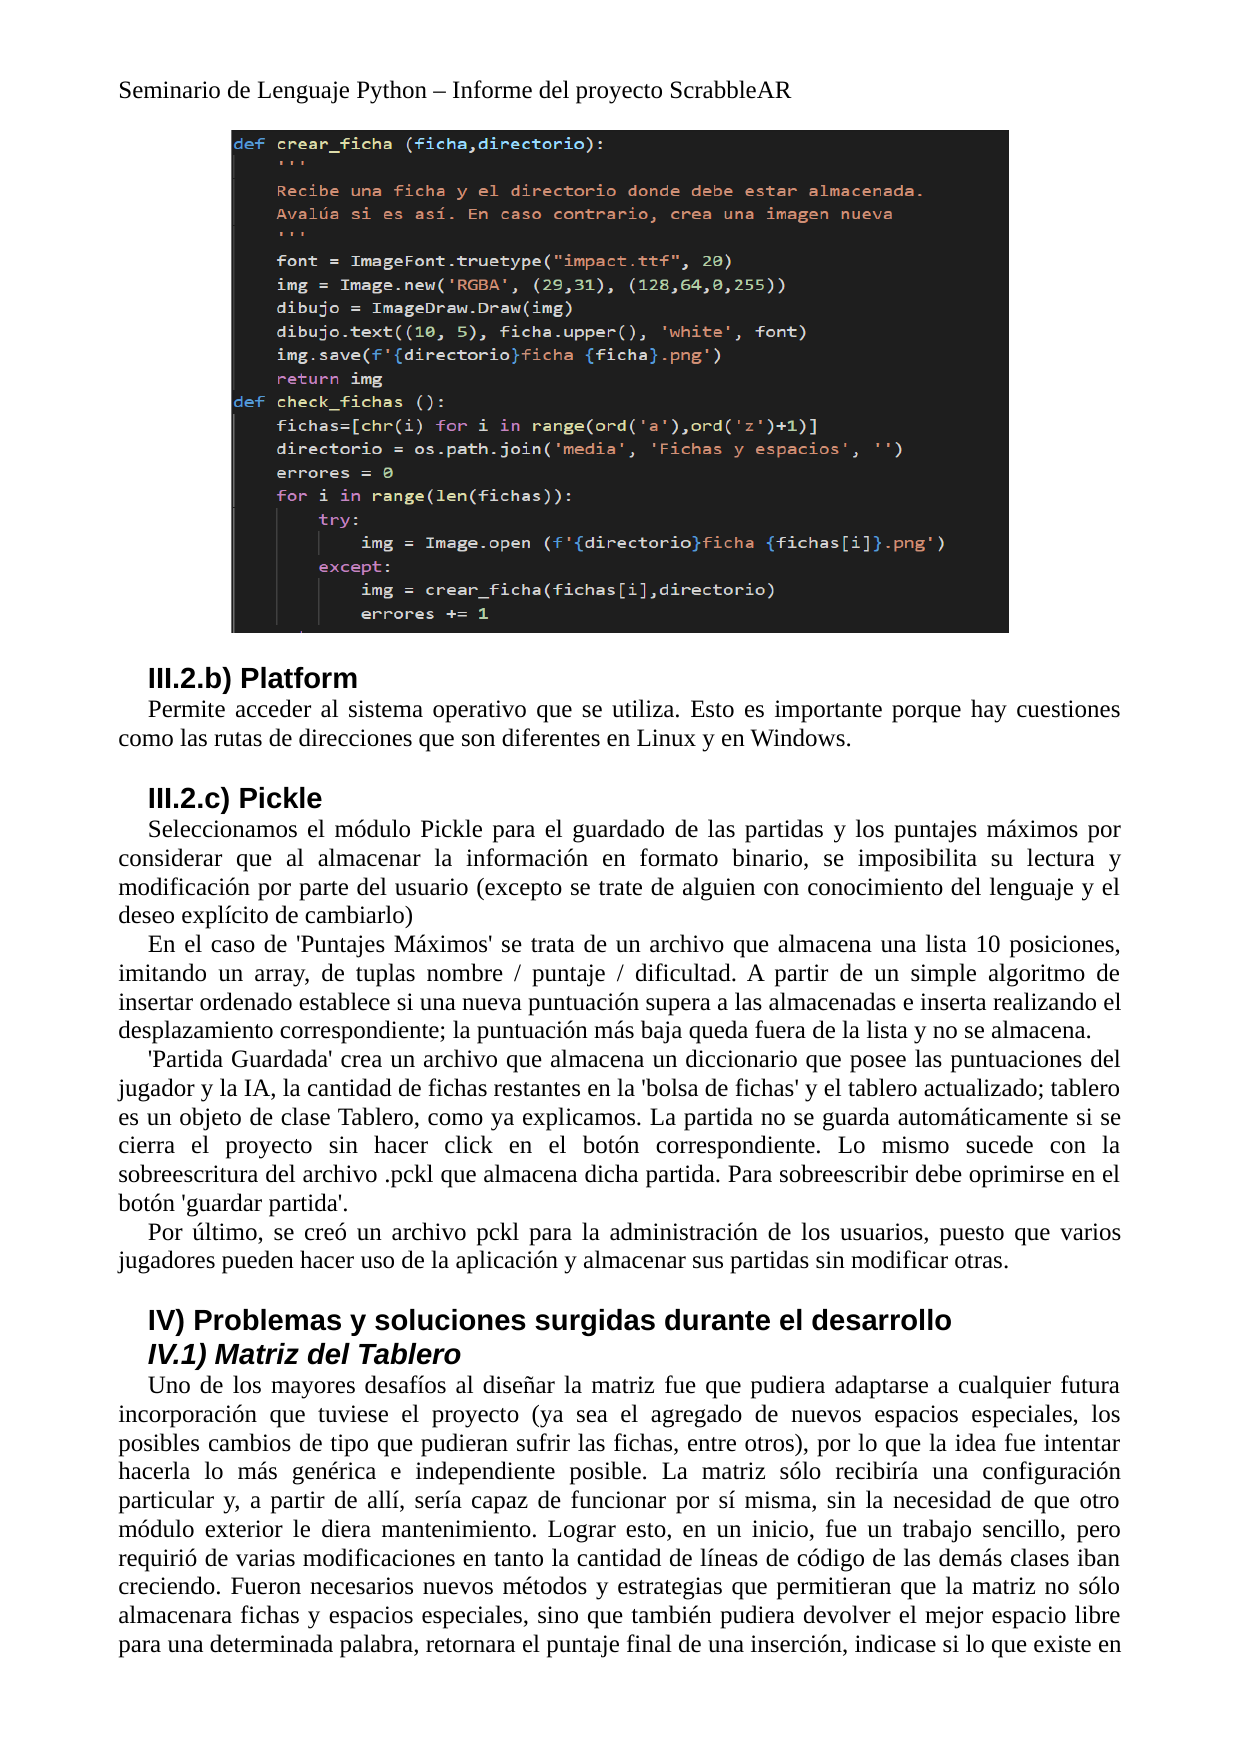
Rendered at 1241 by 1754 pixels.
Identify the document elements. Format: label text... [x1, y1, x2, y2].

text Uno de los mayores desafíos al diseñar la matriz fue que pudiera adaptarse a cualquier futura incorporación que tuviese el proyecto (ya sea el agregado de nuevos espacios especiales, los posibles cambios de tipo que pudieran sufrir las fichas, entre otros), por lo que la idea fue intentar hacerla lo más genérica e independiente posible. La matriz sólo recibiría una configuración particular y, a partir de allí, sería capaz de funcionar por sí misma, sin la necesidad de que otro módulo exterior le diera mantenimiento. Lograr esto, en un inicio, fue un trabajo sencillo, pero requirió de varias modificaciones en tanto la cantidad de líneas de código de las demás clases iban creciendo. Fueron necesarios nuevos métodos y estrategias que permitieran que la matriz no sólo almacenara fichas y espacios especiales, sino que también pudiera devolver el mejor espacio libre para una determinada palabra, retornara el puntaje final de una inserción, indicase si lo que existe en [118, 1370, 1122, 1658]
subtitle III.2.c) Pickle [118, 781, 1122, 814]
text 'Partida Guardada' crea un archivo que almacena un diccionario que posee las puntuaciones del jugador y la IA, la cantidad de fichas restantes en la 'bolsa de fichas' y el tablero actualizado; tablero es un objeto de clase Tablero, como ya explicamos. La partida no se guarda automáticamente si se cierra el proyecto sin hacer click en el botón correspondiente. Lo mismo sucede con la sobreescritura del archivo .pckl que almacena dicha partida. Para sobreescribir debe oprimirse en el botón 'guardar partida'. [118, 1044, 1122, 1217]
text Permite acceder al sistema operativo que se utiliza. Esto es importante porque hay cuestiones como las rutas de direcciones que son diferentes en Linux y en Windows. [118, 694, 1122, 752]
subtitle IV.1) Matriz del Tablero [118, 1337, 1122, 1370]
subtitle IV) Problemas y soluciones surgidas durante el desarrollo [118, 1303, 1122, 1337]
subtitle III.2.b) Platform [118, 661, 1122, 694]
text En el caso de 'Puntajes Máximos' se trata de un archivo que almacena una lista 10 posiciones, imitando un array, de tuplas nombre / puntaje / dificultad. A partir de un simple algoritmo de insertar ordenado establece si una nueva puntuación supera a las almacenadas e inserta realizando el desplazamiento correspondiente; la puntuación más baja queda fuera de la lista y no se almacena. [118, 929, 1122, 1044]
text Por último, se creó un archivo pckl para la administración de los usuarios, puesto que varios jugadores pueden hacer uso de la aplicación y almacenar sus partidas sin modificar otras. [118, 1217, 1122, 1274]
text Seleccionamos el módulo Pickle para el guardado de las partidas y los puntajes máximos por considerar que al almacenar la información en formato binario, se imposibilita su lectura y modificación por parte del usuario (excepto se trate de alguien con conocimiento del lenguaje y el deseo explícito de cambiarlo) [118, 814, 1122, 929]
